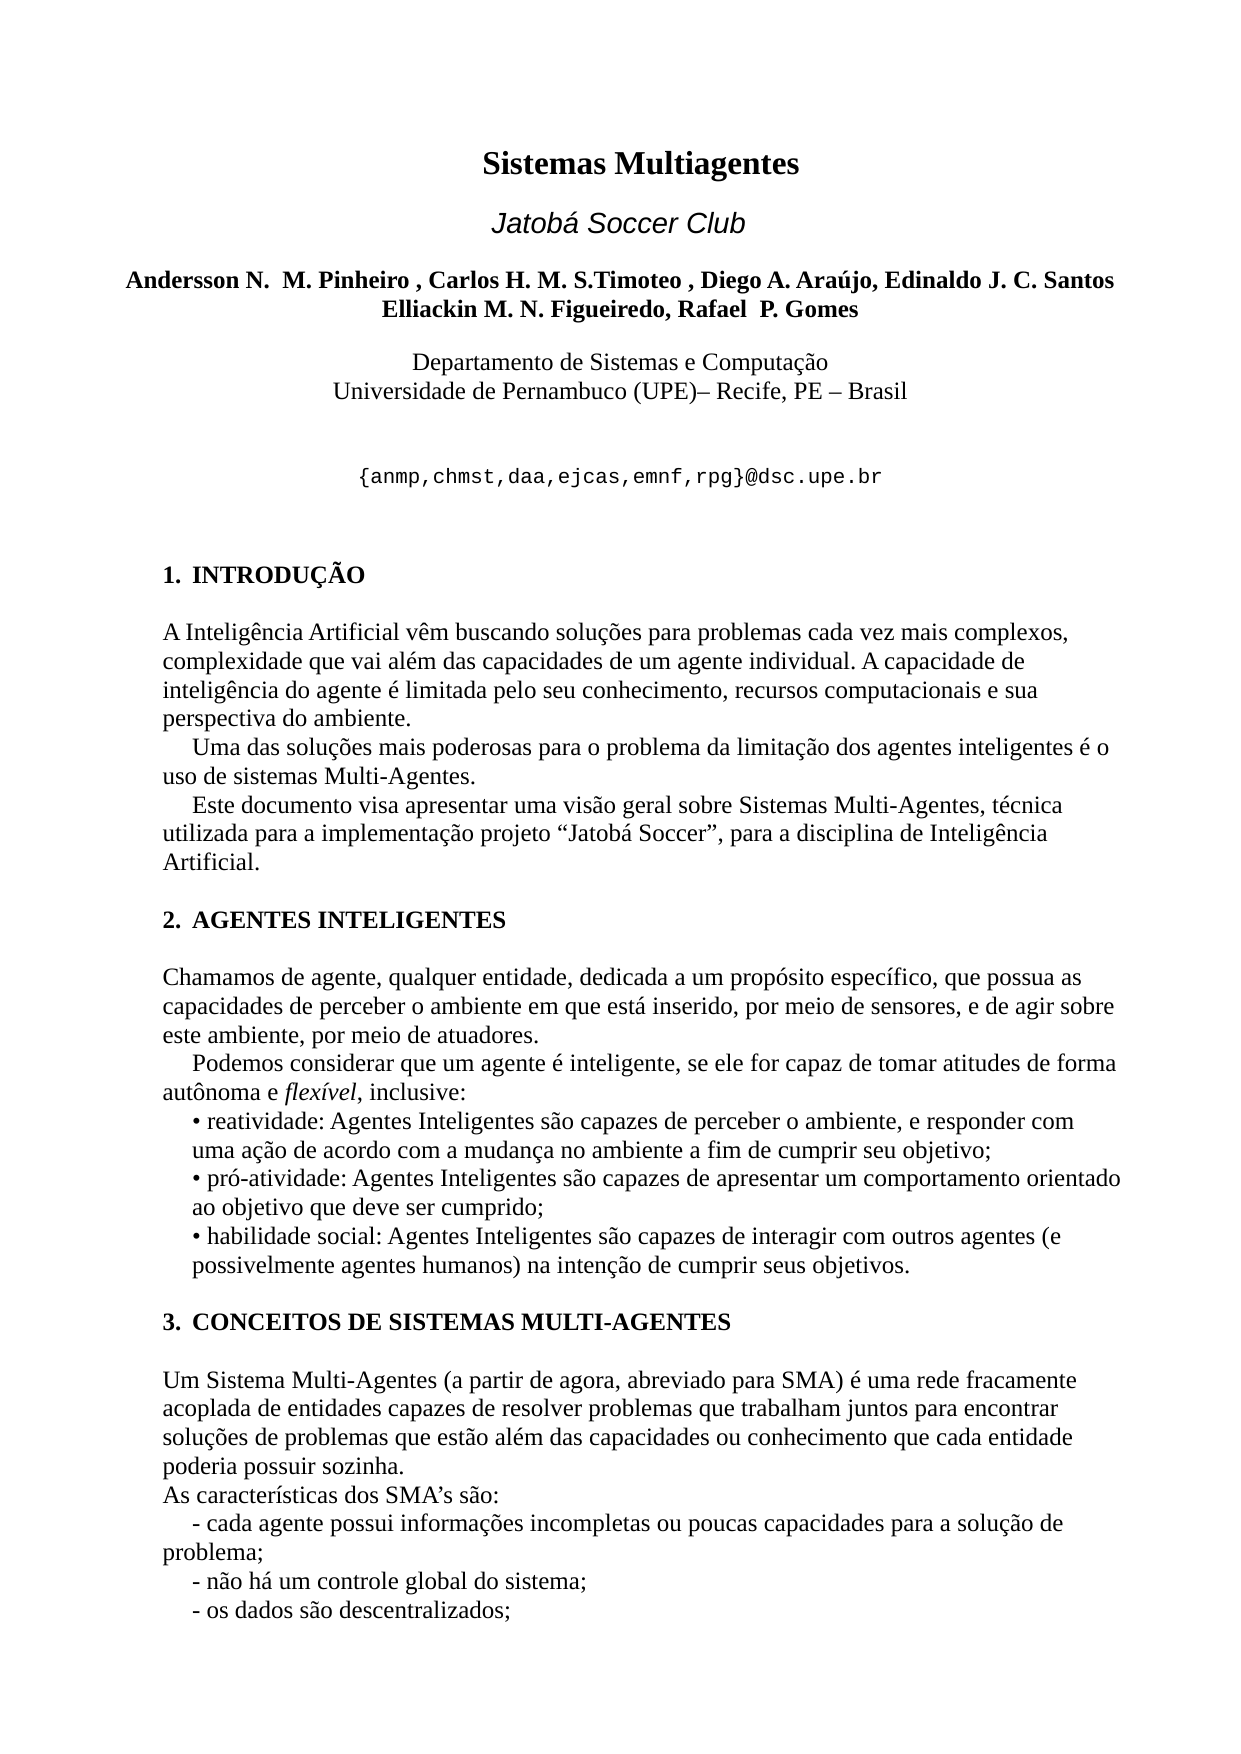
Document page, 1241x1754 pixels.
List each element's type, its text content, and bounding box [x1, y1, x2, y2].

subtitle Jatobá Soccer Club [118, 206, 1122, 240]
text Podemos considerar que um agente é inteligente, se ele for capaz de tomar atitudes de forma autônoma e flexível, inclusive: [162, 1048, 1122, 1106]
title Sistemas Multiagentes [118, 143, 1122, 181]
text - cada agente possui informações incompletas ou poucas capacidades para a solução de problema; [162, 1508, 1122, 1566]
list CONCEITOS DE SISTEMAS MULTI-AGENTES [162, 1307, 1122, 1336]
text • reatividade: Agentes Inteligentes são capazes de perceber o ambiente, e responder com uma ação de acordo com a mudança no ambiente a fim de cumprir seu objetivo; [192, 1106, 1122, 1163]
text A Inteligência Artificial vêm buscando soluções para problemas cada vez mais complexos, complexidade que vai além das capacidades de um agente individual. A capacidade de inteligência do agente é limitada pelo seu conhecimento, recursos computacionais e sua perspectiva do ambiente. [162, 617, 1122, 732]
text - os dados são descentralizados; [162, 1595, 1122, 1623]
list AGENTES INTELIGENTES [162, 905, 1122, 933]
text As características dos SMA’s são: [162, 1480, 1122, 1508]
text Este documento visa apresentar uma visão geral sobre Sistemas Multi-Agentes, técnica utilizada para a implementação projeto “Jatobá Soccer”, para a disciplina de Inteligência Artificial. [162, 790, 1122, 876]
text Um Sistema Multi-Agentes (a partir de agora, abreviado para SMA) é uma rede fracamente acoplada de entidades capazes de resolver problemas que trabalham juntos para encontrar soluções de problemas que estão além das capacidades ou conhecimento que cada entidade poderia possuir sozinha. [162, 1365, 1122, 1480]
text - não há um controle global do sistema; [162, 1566, 1122, 1595]
text • habilidade social: Agentes Inteligentes são capazes de interagir com outros agentes (e possivelmente agentes humanos) na intenção de cumprir seus objetivos. [192, 1221, 1122, 1278]
text • pró-atividade: Agentes Inteligentes são capazes de apresentar um comportamento orientado ao objetivo que deve ser cumprido; [192, 1163, 1122, 1221]
list INTRODUÇÃO [162, 560, 1122, 588]
text Andersson N. M. Pinheiro , Carlos H. M. S.Timoteo , Diego A. Araújo, Edinaldo J. C. Santos Elliackin M. N. Figueiredo, Rafael P. Gomes [118, 265, 1122, 322]
text {anmp,chmst,daa,ejcas,emnf,rpg}@dsc.upe.br [118, 466, 1122, 490]
text Departamento de Sistemas e Computação Universidade de Pernambuco (UPE)– Recife, PE – Brasil [118, 347, 1122, 405]
text Chamamos de agente, qualquer entidade, dedicada a um propósito específico, que possua as capacidades de perceber o ambiente em que está inserido, por meio de sensores, e de agir sobre este ambiente, por meio de atuadores. [162, 962, 1122, 1048]
text Uma das soluções mais poderosas para o problema da limitação dos agentes inteligentes é o uso de sistemas Multi-Agentes. [162, 732, 1122, 790]
